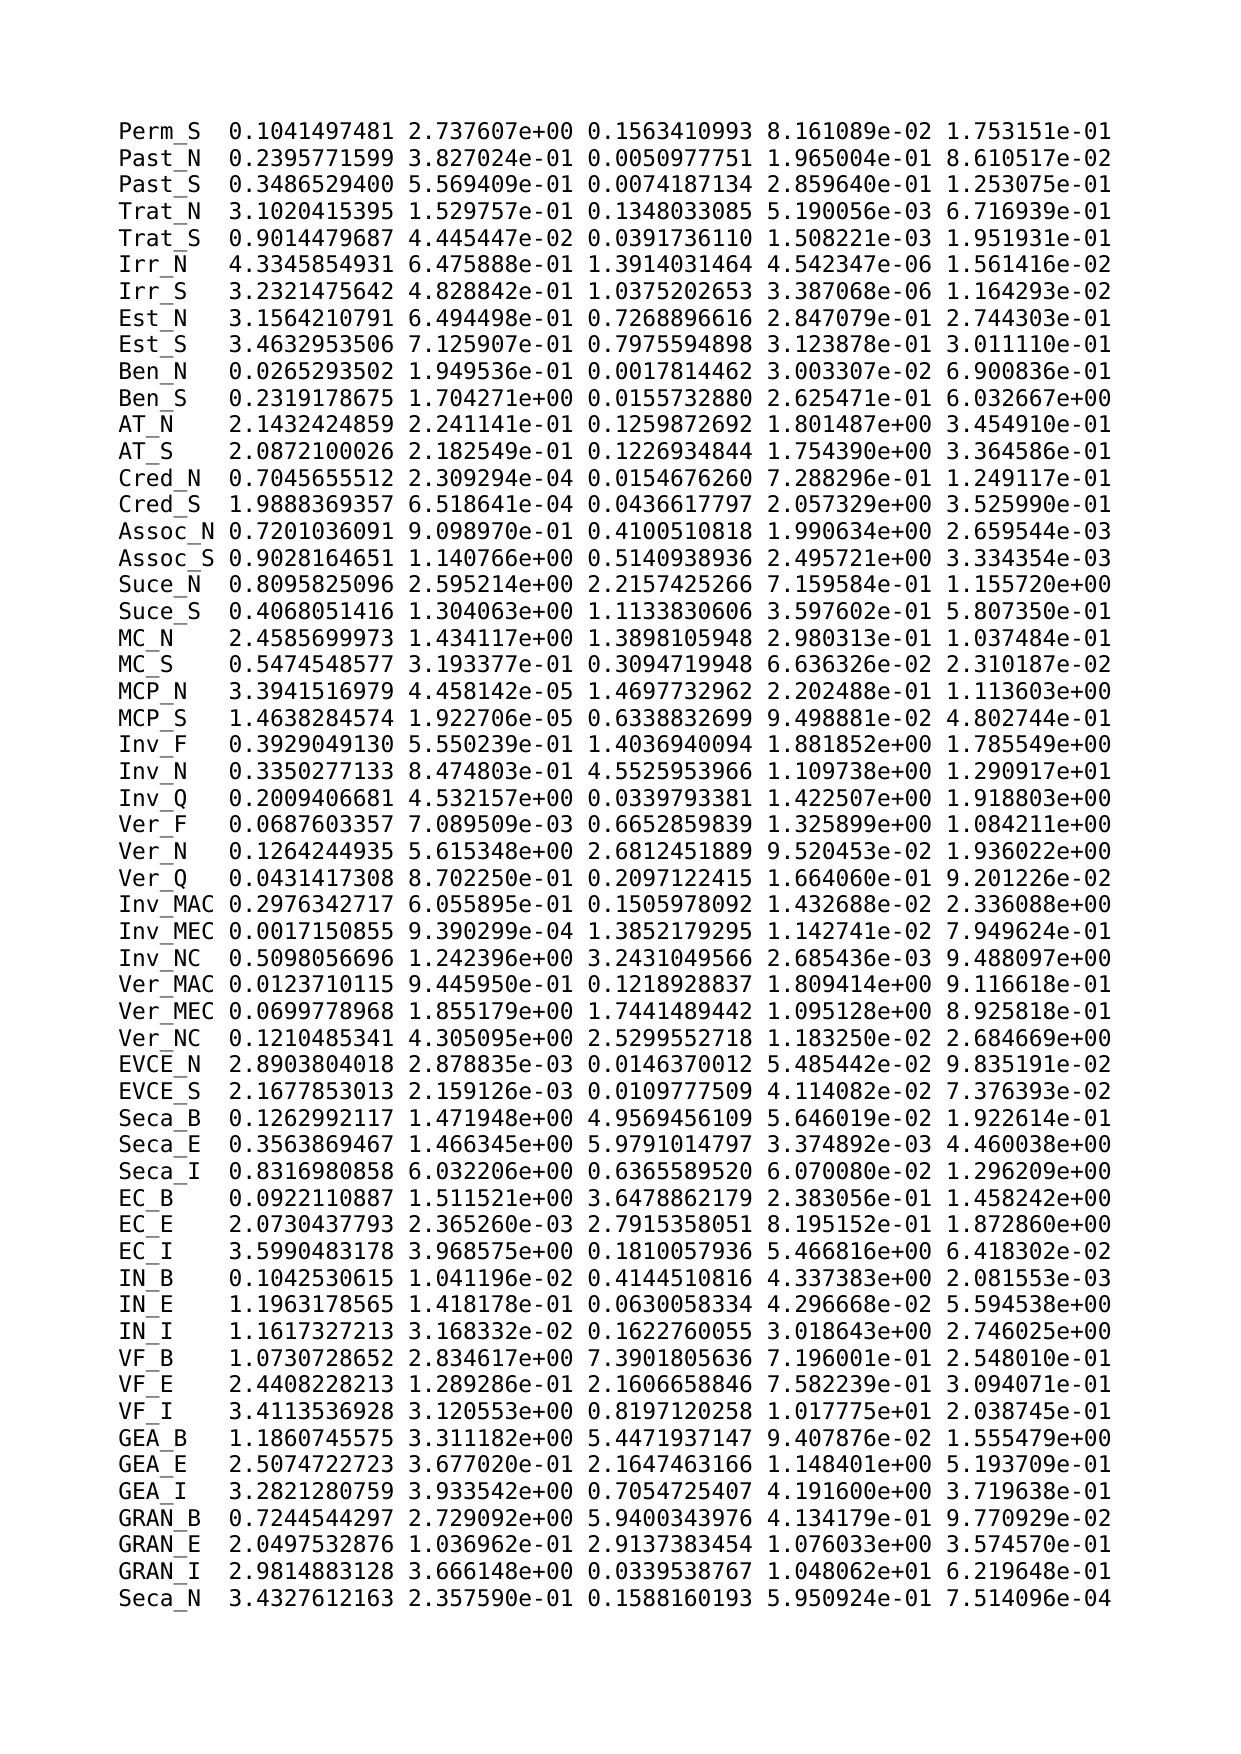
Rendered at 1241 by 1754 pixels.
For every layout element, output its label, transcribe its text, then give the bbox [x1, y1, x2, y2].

text Cred_S 1.9888369357 6.518641e-04 0.0436617797 2.057329e+00 3.525990e-01 [118, 491, 1122, 518]
text Ver_F 0.0687603357 7.089509e-03 0.6652859839 1.325899e+00 1.084211e+00 [118, 811, 1122, 838]
text VF_E 2.4408228213 1.289286e-01 2.1606658846 7.582239e-01 3.094071e-01 [118, 1371, 1122, 1398]
text Est_S 3.4632953506 7.125907e-01 0.7975594898 3.123878e-01 3.011110e-01 [118, 331, 1122, 358]
text GRAN_B 0.7244544297 2.729092e+00 5.9400343976 4.134179e-01 9.770929e-02 [118, 1505, 1122, 1531]
text Past_N 0.2395771599 3.827024e-01 0.0050977751 1.965004e-01 8.610517e-02 [118, 145, 1122, 171]
text MC_S 0.5474548577 3.193377e-01 0.3094719948 6.636326e-02 2.310187e-02 [118, 651, 1122, 678]
text Inv_MEC 0.0017150855 9.390299e-04 1.3852179295 1.142741e-02 7.949624e-01 [118, 918, 1122, 945]
text GRAN_I 2.9814883128 3.666148e+00 0.0339538767 1.048062e+01 6.219648e-01 [118, 1558, 1122, 1585]
text Ben_N 0.0265293502 1.949536e-01 0.0017814462 3.003307e-02 6.900836e-01 [118, 358, 1122, 385]
text MCP_S 1.4638284574 1.922706e-05 0.6338832699 9.498881e-02 4.802744e-01 [118, 705, 1122, 731]
text IN_I 1.1617327213 3.168332e-02 0.1622760055 3.018643e+00 2.746025e+00 [118, 1318, 1122, 1345]
text Seca_N 3.4327612163 2.357590e-01 0.1588160193 5.950924e-01 7.514096e-04 [118, 1585, 1122, 1611]
text Past_S 0.3486529400 5.569409e-01 0.0074187134 2.859640e-01 1.253075e-01 [118, 171, 1122, 198]
text Irr_S 3.2321475642 4.828842e-01 1.0375202653 3.387068e-06 1.164293e-02 [118, 278, 1122, 305]
text Est_N 3.1564210791 6.494498e-01 0.7268896616 2.847079e-01 2.744303e-01 [118, 305, 1122, 331]
text VF_B 1.0730728652 2.834617e+00 7.3901805636 7.196001e-01 2.548010e-01 [118, 1345, 1122, 1371]
text MCP_N 3.3941516979 4.458142e-05 1.4697732962 2.202488e-01 1.113603e+00 [118, 678, 1122, 705]
text GEA_B 1.1860745575 3.311182e+00 5.4471937147 9.407876e-02 1.555479e+00 [118, 1425, 1122, 1451]
text Suce_N 0.8095825096 2.595214e+00 2.2157425266 7.159584e-01 1.155720e+00 [118, 571, 1122, 598]
text AT_S 2.0872100026 2.182549e-01 0.1226934844 1.754390e+00 3.364586e-01 [118, 438, 1122, 465]
text IN_E 1.1963178565 1.418178e-01 0.0630058334 4.296668e-02 5.594538e+00 [118, 1291, 1122, 1318]
text Seca_B 0.1262992117 1.471948e+00 4.9569456109 5.646019e-02 1.922614e-01 [118, 1105, 1122, 1131]
text Inv_N 0.3350277133 8.474803e-01 4.5525953966 1.109738e+00 1.290917e+01 [118, 758, 1122, 785]
text Suce_S 0.4068051416 1.304063e+00 1.1133830606 3.597602e-01 5.807350e-01 [118, 598, 1122, 625]
text Assoc_S 0.9028164651 1.140766e+00 0.5140938936 2.495721e+00 3.334354e-03 [118, 545, 1122, 571]
text AT_N 2.1432424859 2.241141e-01 0.1259872692 1.801487e+00 3.454910e-01 [118, 411, 1122, 438]
text Seca_E 0.3563869467 1.466345e+00 5.9791014797 3.374892e-03 4.460038e+00 [118, 1131, 1122, 1158]
text Trat_S 0.9014479687 4.445447e-02 0.0391736110 1.508221e-03 1.951931e-01 [118, 225, 1122, 251]
text Assoc_N 0.7201036091 9.098970e-01 0.4100510818 1.990634e+00 2.659544e-03 [118, 518, 1122, 545]
text EC_I 3.5990483178 3.968575e+00 0.1810057936 5.466816e+00 6.418302e-02 [118, 1238, 1122, 1265]
text Inv_NC 0.5098056696 1.242396e+00 3.2431049566 2.685436e-03 9.488097e+00 [118, 945, 1122, 971]
text Ver_MEC 0.0699778968 1.855179e+00 1.7441489442 1.095128e+00 8.925818e-01 [118, 998, 1122, 1025]
text Irr_N 4.3345854931 6.475888e-01 1.3914031464 4.542347e-06 1.561416e-02 [118, 251, 1122, 278]
text Ben_S 0.2319178675 1.704271e+00 0.0155732880 2.625471e-01 6.032667e+00 [118, 385, 1122, 411]
text GRAN_E 2.0497532876 1.036962e-01 2.9137383454 1.076033e+00 3.574570e-01 [118, 1531, 1122, 1558]
text EVCE_N 2.8903804018 2.878835e-03 0.0146370012 5.485442e-02 9.835191e-02 [118, 1051, 1122, 1078]
text Ver_NC 0.1210485341 4.305095e+00 2.5299552718 1.183250e-02 2.684669e+00 [118, 1025, 1122, 1051]
text MC_N 2.4585699973 1.434117e+00 1.3898105948 2.980313e-01 1.037484e-01 [118, 625, 1122, 651]
text Inv_Q 0.2009406681 4.532157e+00 0.0339793381 1.422507e+00 1.918803e+00 [118, 785, 1122, 811]
text IN_B 0.1042530615 1.041196e-02 0.4144510816 4.337383e+00 2.081553e-03 [118, 1265, 1122, 1291]
text EVCE_S 2.1677853013 2.159126e-03 0.0109777509 4.114082e-02 7.376393e-02 [118, 1078, 1122, 1105]
text EC_B 0.0922110887 1.511521e+00 3.6478862179 2.383056e-01 1.458242e+00 [118, 1185, 1122, 1211]
text Seca_I 0.8316980858 6.032206e+00 0.6365589520 6.070080e-02 1.296209e+00 [118, 1158, 1122, 1185]
text Ver_MAC 0.0123710115 9.445950e-01 0.1218928837 1.809414e+00 9.116618e-01 [118, 971, 1122, 998]
text EC_E 2.0730437793 2.365260e-03 2.7915358051 8.195152e-01 1.872860e+00 [118, 1211, 1122, 1238]
text GEA_E 2.5074722723 3.677020e-01 2.1647463166 1.148401e+00 5.193709e-01 [118, 1451, 1122, 1478]
text VF_I 3.4113536928 3.120553e+00 0.8197120258 1.017775e+01 2.038745e-01 [118, 1398, 1122, 1425]
text Cred_N 0.7045655512 2.309294e-04 0.0154676260 7.288296e-01 1.249117e-01 [118, 465, 1122, 491]
text Ver_Q 0.0431417308 8.702250e-01 0.2097122415 1.664060e-01 9.201226e-02 [118, 865, 1122, 891]
text Trat_N 3.1020415395 1.529757e-01 0.1348033085 5.190056e-03 6.716939e-01 [118, 198, 1122, 225]
text Inv_F 0.3929049130 5.550239e-01 1.4036940094 1.881852e+00 1.785549e+00 [118, 731, 1122, 758]
text Inv_MAC 0.2976342717 6.055895e-01 0.1505978092 1.432688e-02 2.336088e+00 [118, 891, 1122, 918]
text Ver_N 0.1264244935 5.615348e+00 2.6812451889 9.520453e-02 1.936022e+00 [118, 838, 1122, 865]
text Perm_S 0.1041497481 2.737607e+00 0.1563410993 8.161089e-02 1.753151e-01 [118, 118, 1122, 145]
text GEA_I 3.2821280759 3.933542e+00 0.7054725407 4.191600e+00 3.719638e-01 [118, 1478, 1122, 1505]
